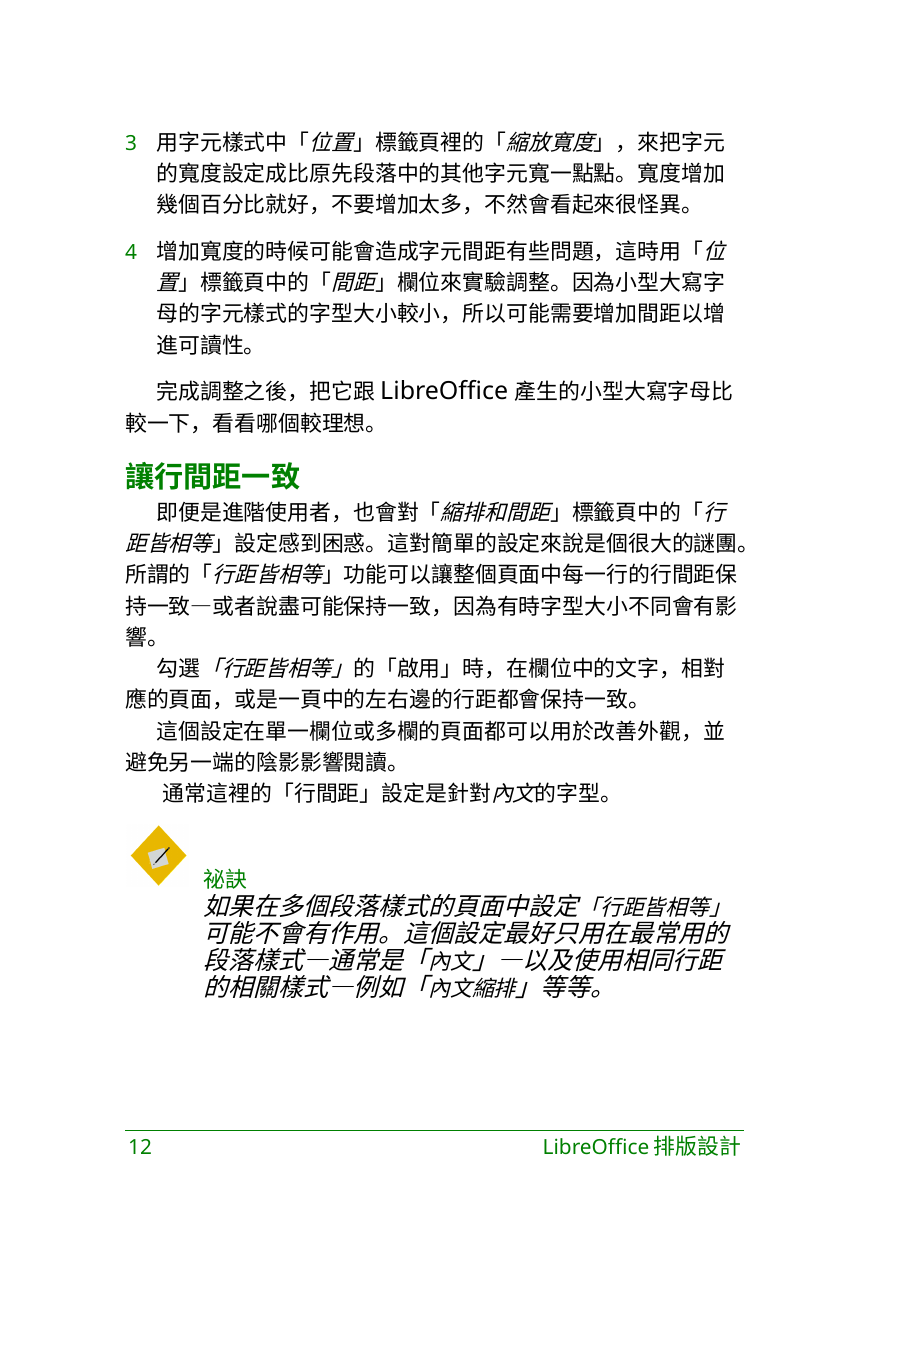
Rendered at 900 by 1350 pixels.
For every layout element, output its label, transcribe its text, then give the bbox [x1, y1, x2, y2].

list 增加寬度的時候可能會造成字元間距有些問題，這時用「位置」標籤頁中的「間距」欄位來實驗調整。因為小型大寫字母的字元樣式的字型大小較小，所以可能需要增加間距以增進可讀性。 [125, 234, 744, 359]
text 通常這裡的「行間距」設定是針對內文的字型。 [125, 777, 744, 808]
list 用字元樣式中「位置」標籤頁裡的「縮放寬度」，來把字元的寬度設定成比原先段落中的其他字元寬一點點。寬度增加幾個百分比就好，不要增加太多，不然會看起來很怪異。 [125, 125, 744, 219]
subtitle 讓行間距一致 [125, 453, 744, 495]
text 完成調整之後，把它跟 LibreOffice 產生的小型大寫字母比較一下，看看哪個較理想。 [125, 375, 744, 437]
text 勾選「行距皆相等」的「啟用」時，在欄位中的文字，相對應的頁面，或是一頁中的左右邊的行距都會保持一致。 [125, 652, 744, 714]
text 即便是進階使用者，也會對「縮排和間距」標籤頁中的「行距皆相等」設定感到困惑。這對簡單的設定來說是個很大的謎團。所謂的「行距皆相等」功能可以讓整個頁面中每一行的行間距保持一致—或者說盡可能保持一致，因為有時字型大小不同會有影響。 [125, 495, 744, 652]
text 這個設定在單一欄位或多欄的頁面都可以用於改善外觀，並避免另一端的陰影影響閱讀。 [125, 714, 744, 777]
picture [126, 824, 189, 887]
list 祕訣 [125, 823, 744, 893]
text 如果在多個段落樣式的頁面中設定「行距皆相等」可能不會有作用。這個設定最好只用在最常用的段落樣式—通常是「內文」—以及使用相同行距的相關樣式—例如「內文縮排」等等。 [203, 893, 744, 1002]
